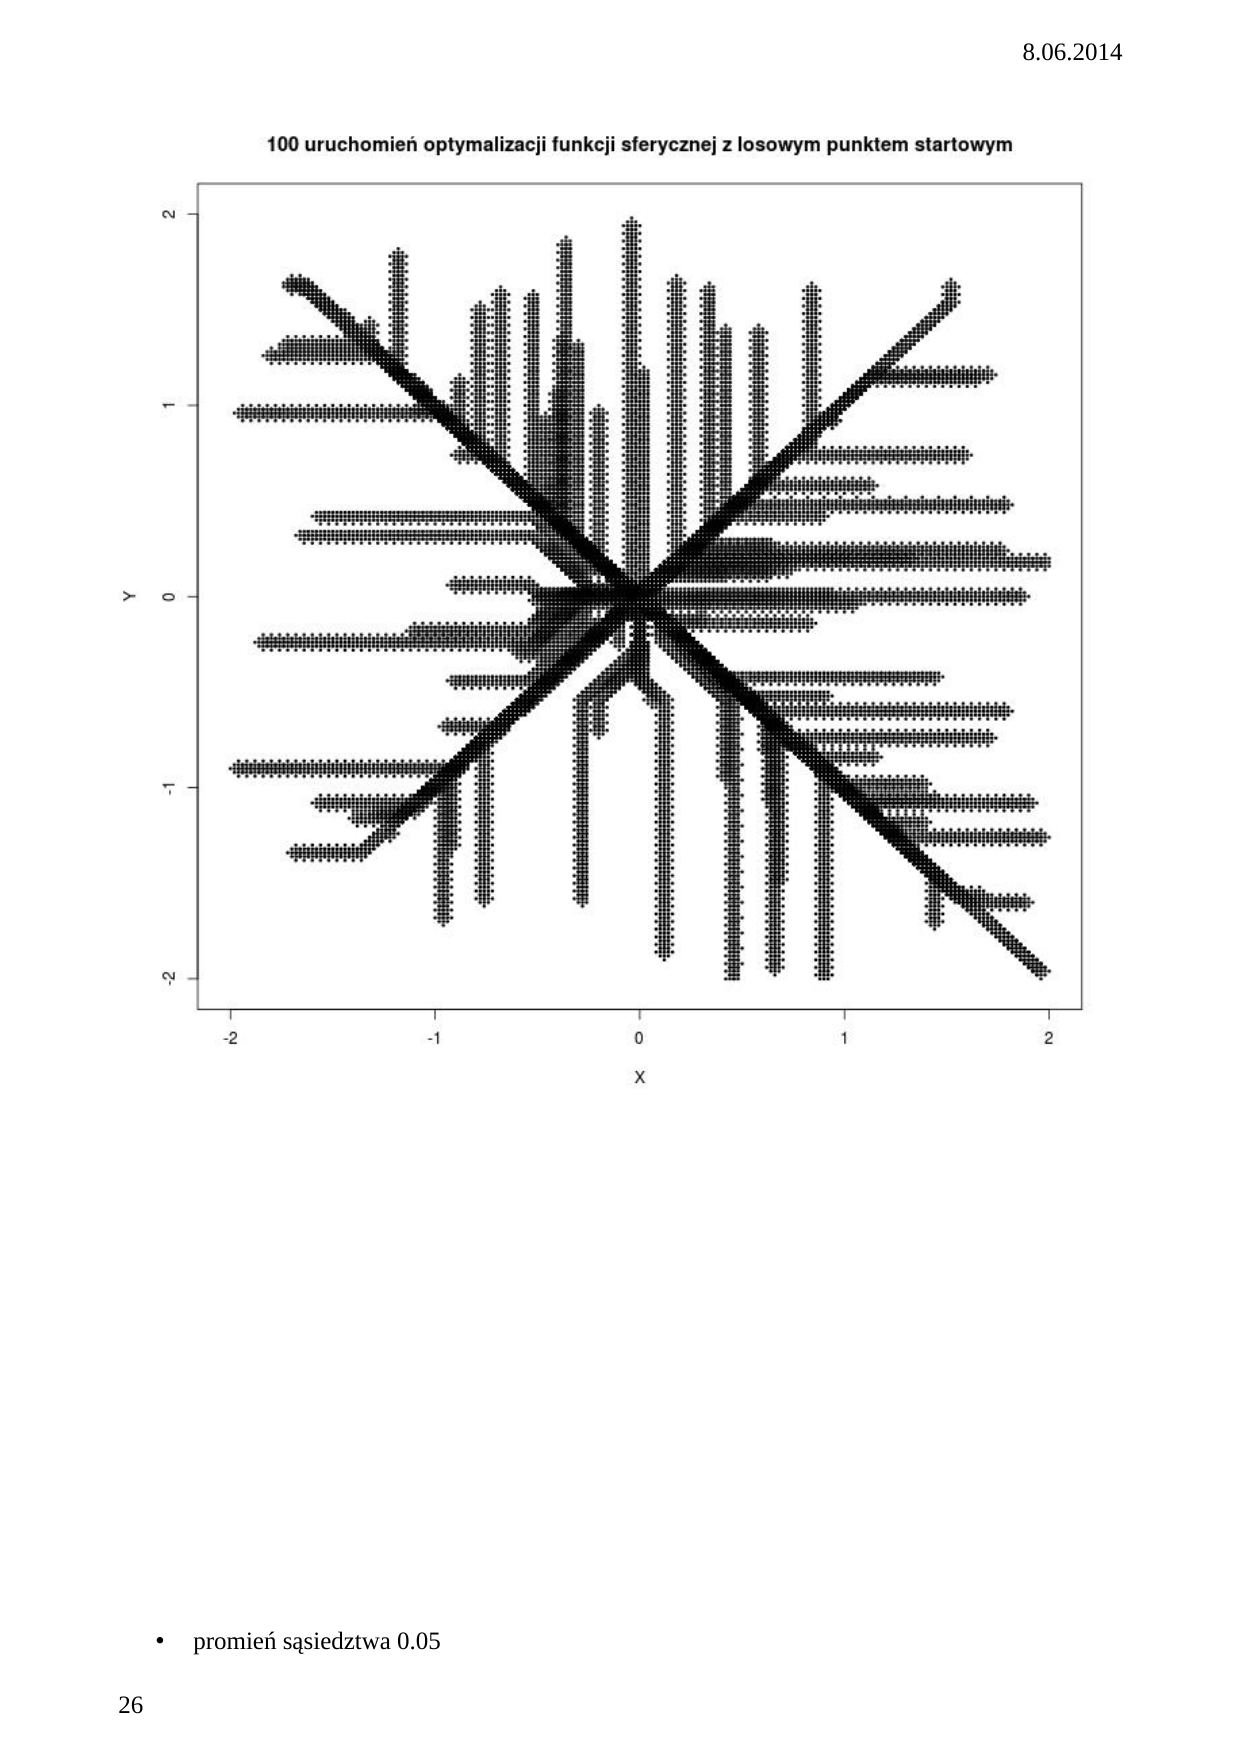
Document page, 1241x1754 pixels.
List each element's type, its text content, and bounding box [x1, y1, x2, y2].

picture [118, 104, 1123, 1109]
list promień sąsiedztwa 0.05 [156, 1626, 1122, 1655]
